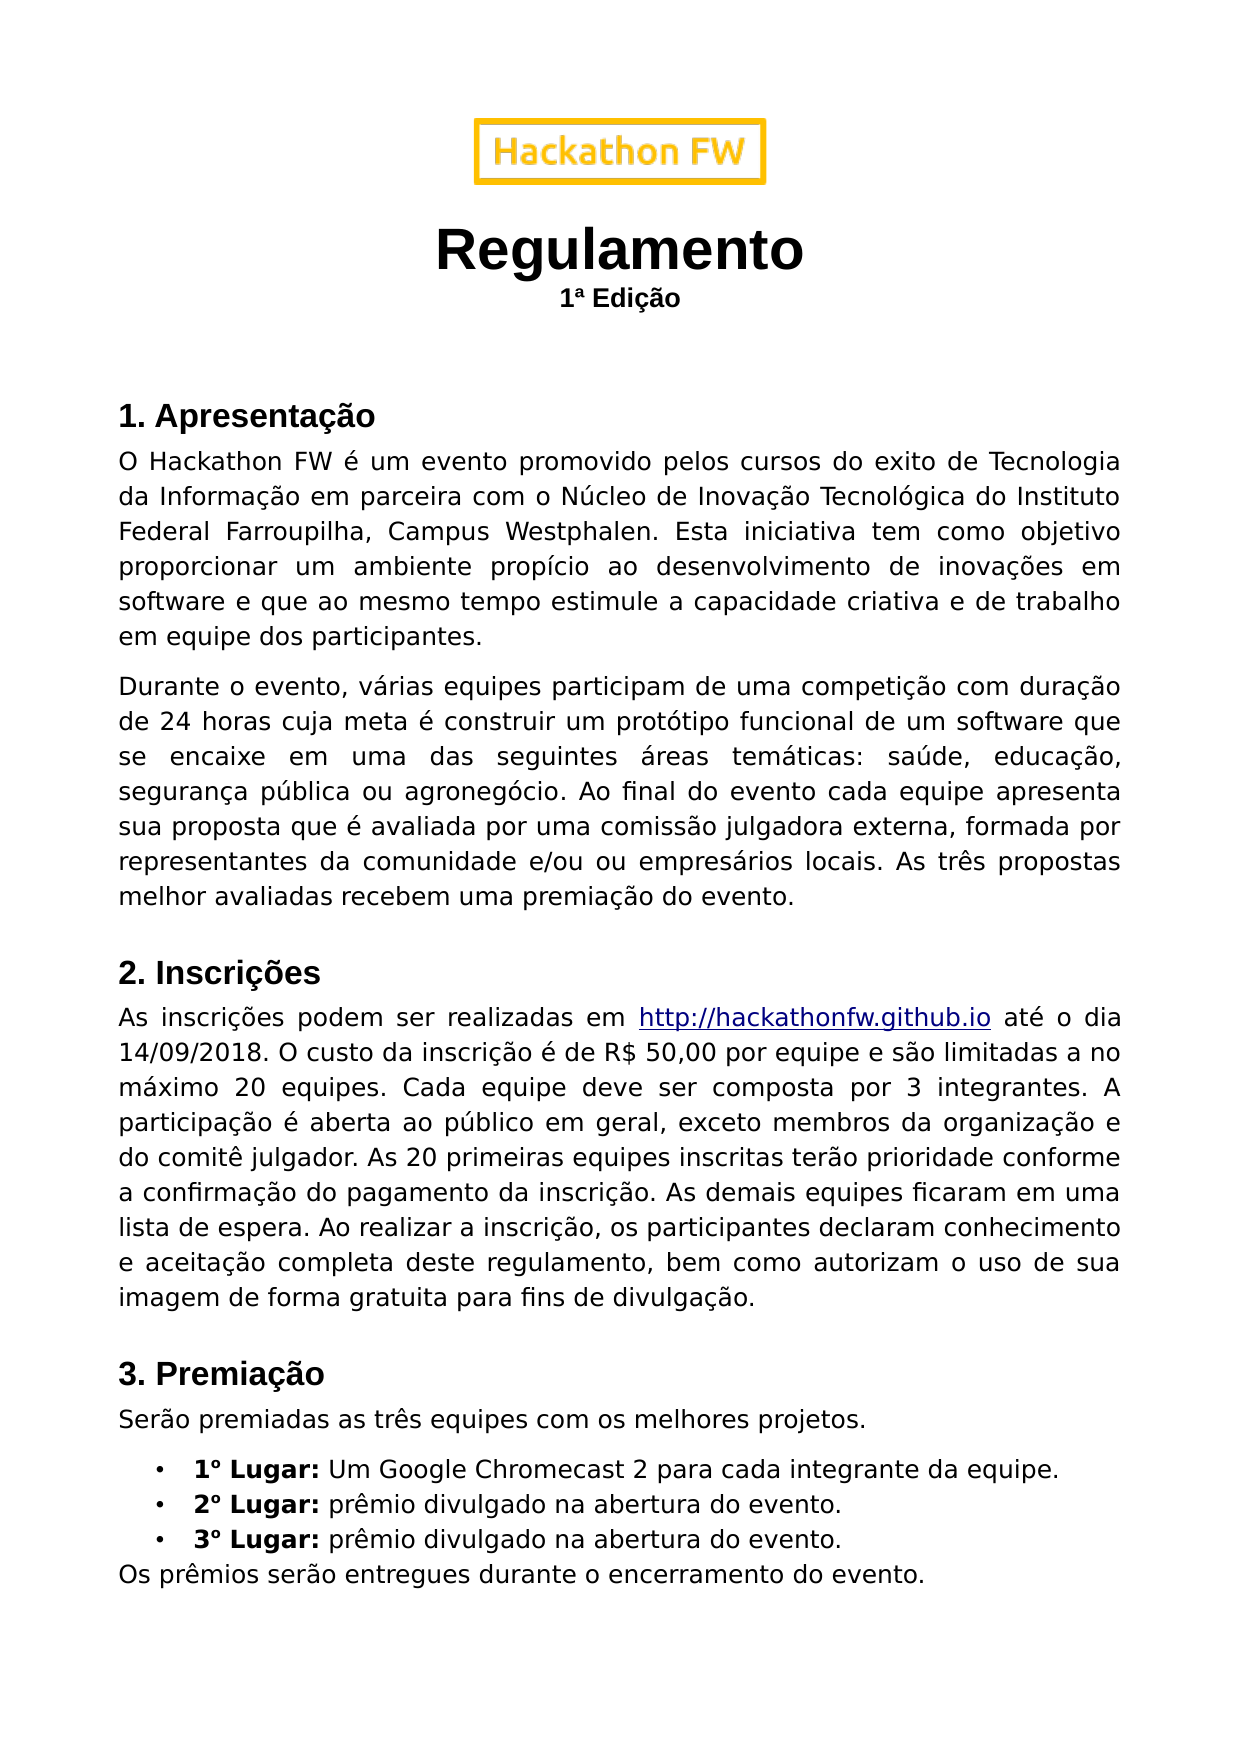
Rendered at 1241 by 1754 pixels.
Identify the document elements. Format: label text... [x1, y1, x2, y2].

text Serão premiadas as três equipes com os melhores projetos. [118, 1405, 1122, 1434]
text Durante o evento, várias equipes participam de uma competição com duração de 24 horas cuja meta é construir um protótipo funcional de um software que se encaixe em uma das seguintes áreas temáticas: saúde, educação, segurança pública ou agronegócio. Ao final do evento cada equipe apresenta sua proposta que é avaliada por uma comissão julgadora externa, formada por representantes da comunidade e/ou ou empresários locais. As três propostas melhor avaliadas recebem uma premiação do evento. [118, 672, 1122, 911]
subtitle 1. Apresentação [118, 396, 1122, 435]
text Os prêmios serão entregues durante o encerramento do evento. [118, 1560, 1122, 1589]
list 2o Lugar: prêmio divulgado na abertura do evento. [156, 1490, 1122, 1519]
subtitle 2. Inscrições [118, 952, 1122, 991]
subtitle 3. Premiação [118, 1354, 1122, 1393]
title Regulamento 1ª Edição [118, 215, 1122, 313]
text O Hackathon FW é um evento promovido pelos cursos do exito de Tecnologia da Informação em parceira com o Núcleo de Inovação Tecnológica do Instituto Federal Farroupilha, Campus Westphalen. Esta iniciativa tem como objetivo proporcionar um ambiente propício ao desenvolvimento de inovações em software e que ao mesmo tempo estimule a capacidade criativa e de trabalho em equipe dos participantes. [118, 447, 1122, 652]
list 3o Lugar: prêmio divulgado na abertura do evento. [156, 1525, 1122, 1554]
text As inscrições podem ser realizadas em http://hackathonfw.github.io até o dia 14/09/2018. O custo da inscrição é de R$ 50,00 por equipe e são limitadas a no máximo 20 equipes. Cada equipe deve ser composta por 3 integrantes. A participação é aberta ao público em geral, exceto membros da organização e do comitê julgador. As 20 primeiras equipes inscritas terão prioridade conforme a confirmação do pagamento da inscrição. As demais equipes ficaram em uma lista de espera. Ao realizar a inscrição, os participantes declaram conhecimento e aceitação completa deste regulamento, bem como autorizam o uso de sua imagem de forma gratuita para fins de divulgação. [118, 1004, 1122, 1313]
picture [473, 118, 767, 185]
list 1o Lugar: Um Google Chromecast 2 para cada integrante da equipe. [156, 1455, 1122, 1484]
